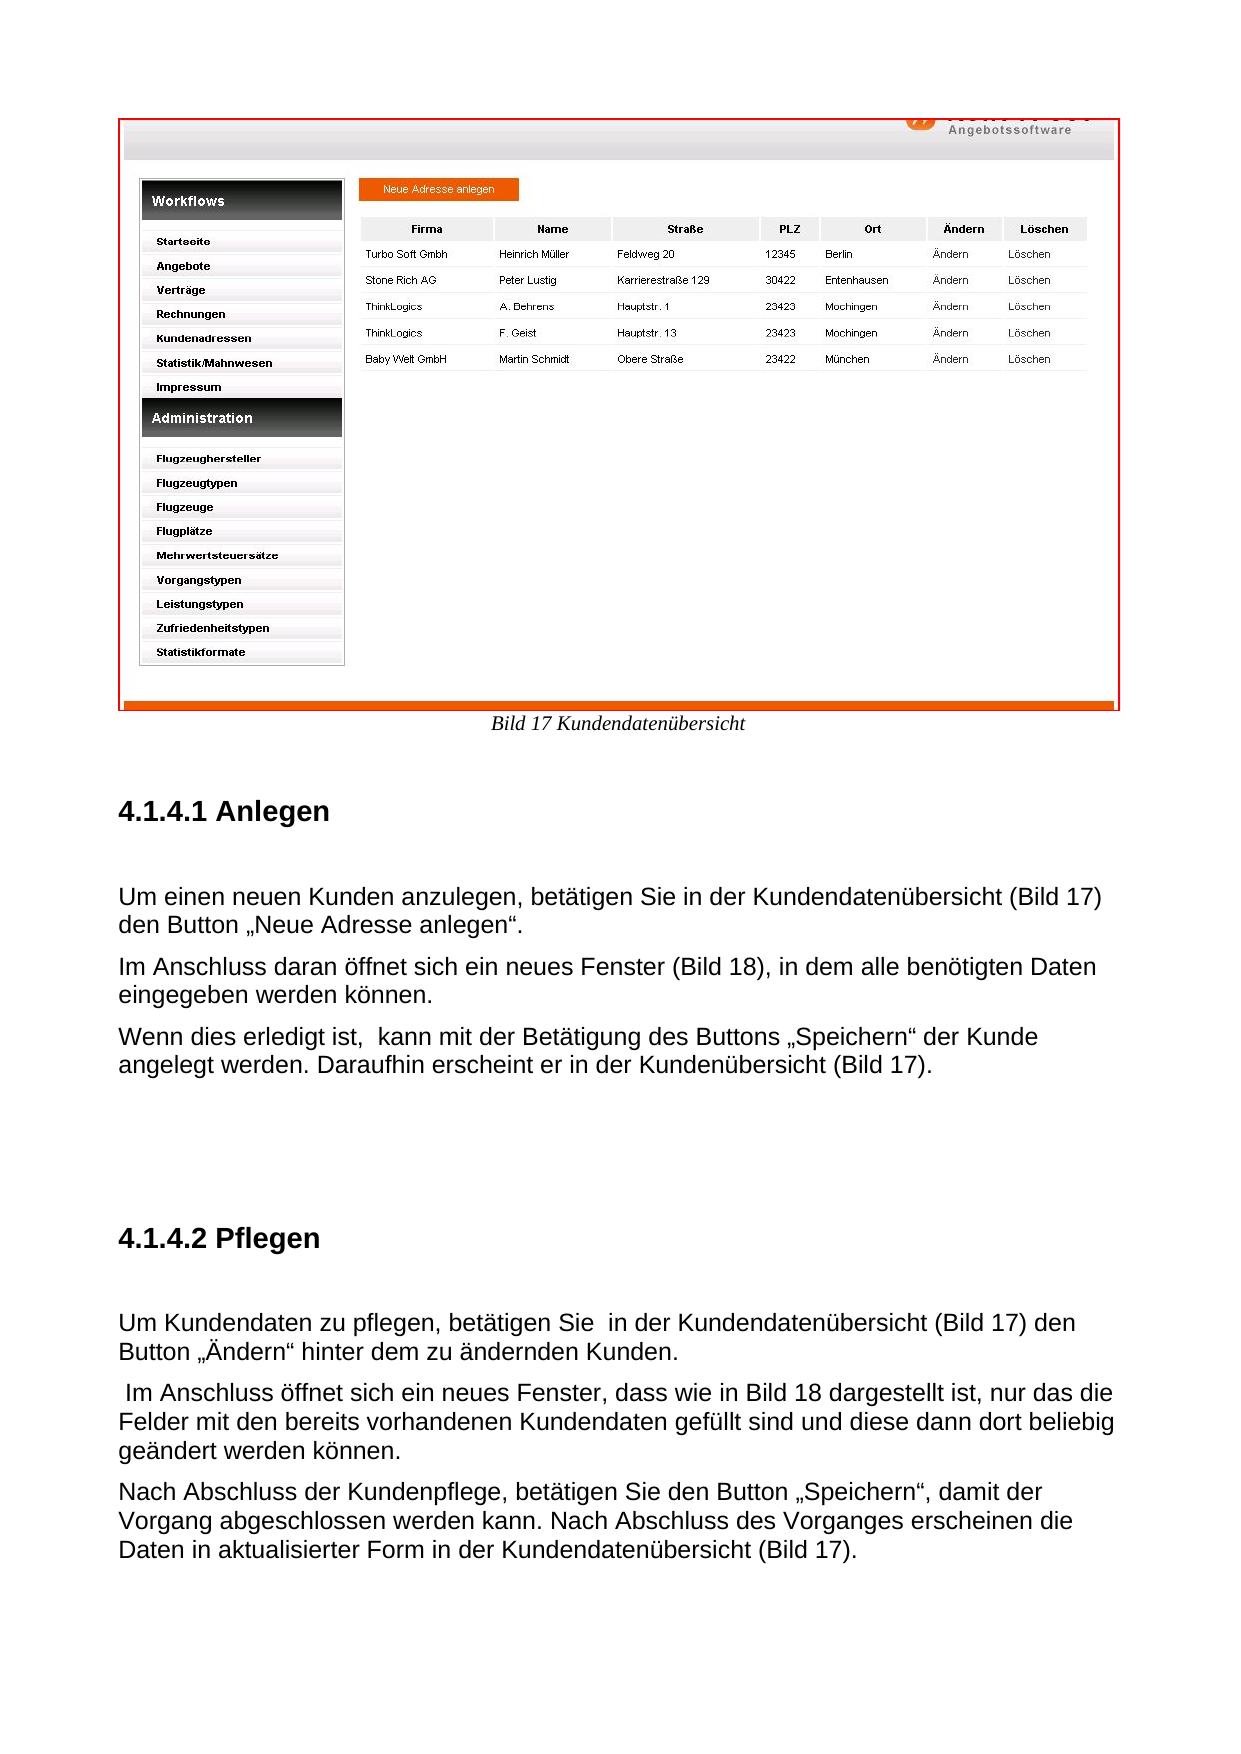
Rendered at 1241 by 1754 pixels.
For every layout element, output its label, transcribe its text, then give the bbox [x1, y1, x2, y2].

subtitle 4.1.4.2 Pflegen [118, 1221, 1122, 1254]
text Im Anschluss öffnet sich ein neues Fenster, dass wie in Bild 18 dargestellt ist, nur das die Felder mit den bereits vorhandenen Kundendaten gefüllt sind und diese dann dort beliebig geändert werden können. [118, 1378, 1122, 1464]
text Um Kundendaten zu pflegen, betätigen Sie in der Kundendatenübersicht (Bild 17) den Button „Ändern“ hinter dem zu ändernden Kunden. [118, 1308, 1122, 1366]
subtitle 4.1.4.1 Anlegen [118, 794, 1122, 828]
text Wenn dies erledigt ist, kann mit der Betätigung des Buttons „Speichern“ der Kunde angelegt werden. Daraufhin erscheint er in der Kundenübersicht (Bild 17). [118, 1021, 1122, 1079]
text Bild 17 Kundendatenübersicht [118, 711, 1120, 734]
text Nach Abschluss der Kundenpflege, betätigen Sie den Button „Speichern“, damit der Vorgang abgeschlossen werden kann. Nach Abschluss des Vorganges erscheinen die Daten in aktualisierter Form in der Kundendatenübersicht (Bild 17). [118, 1477, 1122, 1563]
text Im Anschluss daran öffnet sich ein neues Fenster (Bild 18), in dem alle benötigten Daten eingegeben werden können. [118, 951, 1122, 1009]
text Um einen neuen Kunden anzulegen, betätigen Sie in der Kundendatenübersicht (Bild 17) den Button „Neue Adresse anlegen“. [118, 881, 1122, 939]
picture [118, 118, 1121, 711]
